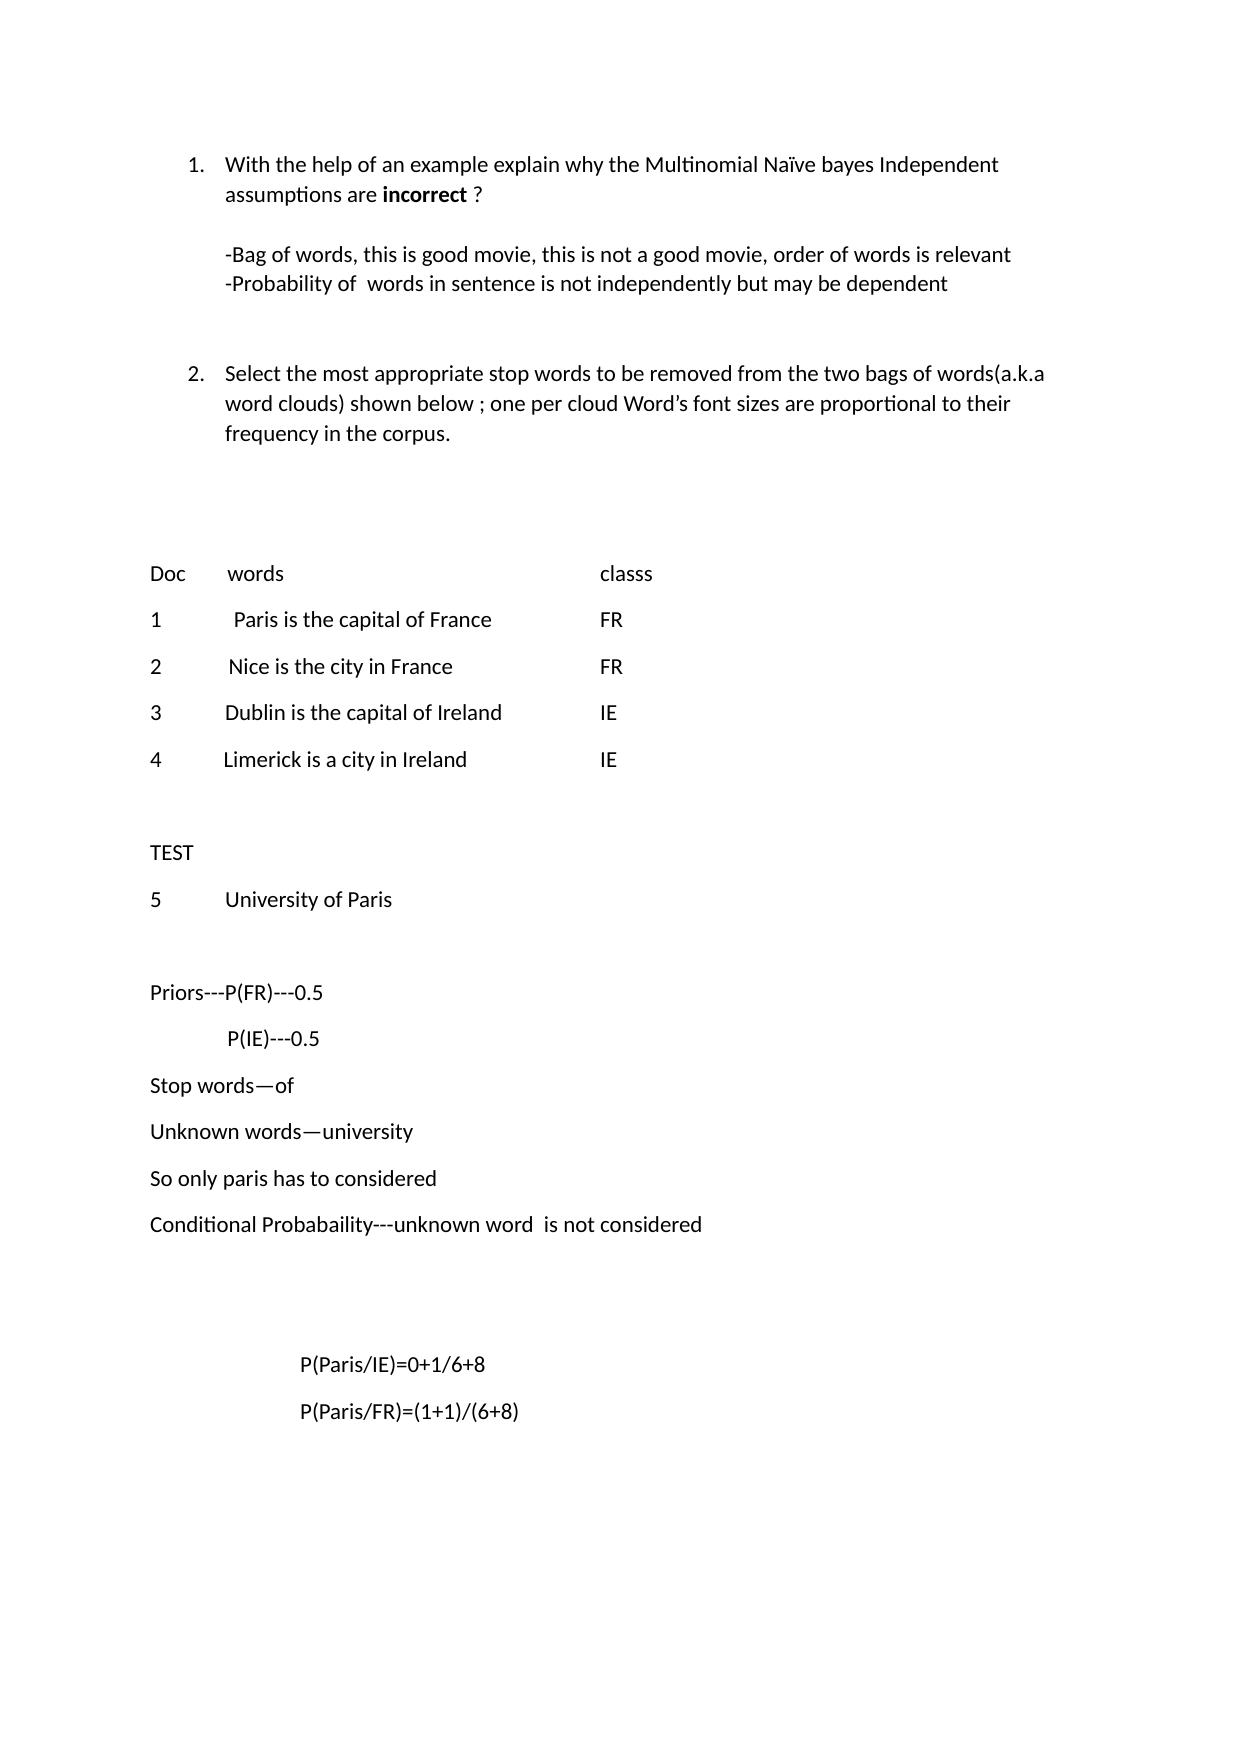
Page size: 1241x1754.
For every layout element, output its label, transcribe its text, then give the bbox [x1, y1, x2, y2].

list -Probability of words in sentence is not independently but may be dependent [225, 269, 1090, 298]
text TEST [150, 838, 1090, 866]
text 2 Nice is the city in France FR [150, 652, 1090, 680]
text 3 Dublin is the capital of Ireland IE [150, 698, 1090, 726]
text 1 Paris is the capital of France FR [150, 605, 1090, 633]
text P(Paris/IE)=0+1/6+8 [150, 1350, 1090, 1378]
text Priors---P(FR)---0.5 [150, 978, 1090, 1006]
text Doc words classs [150, 559, 1090, 587]
text P(Paris/FR)=(1+1)/(6+8) [150, 1397, 1090, 1425]
list With the help of an example explain why the Multinomial Naïve bayes Independent assumptions are incorrect ? [187, 150, 1090, 208]
list Select the most appropriate stop words to be removed from the two bags of words(a.k.a word clouds) shown below ; one per cloud Word’s font sizes are proportional to their frequency in the corpus. [187, 359, 1090, 447]
text 5 University of Paris [150, 885, 1090, 913]
text So only paris has to considered [150, 1164, 1090, 1192]
text Conditional Probabaility---unknown word is not considered [150, 1211, 1090, 1239]
text Stop words—of [150, 1071, 1090, 1099]
text Unknown words—university [150, 1117, 1090, 1146]
text 4 Limerick is a city in Ireland IE [150, 745, 1090, 773]
text P(IE)---0.5 [150, 1024, 1090, 1052]
list -Bag of words, this is good movie, this is not a good movie, order of words is relevant [225, 240, 1090, 268]
